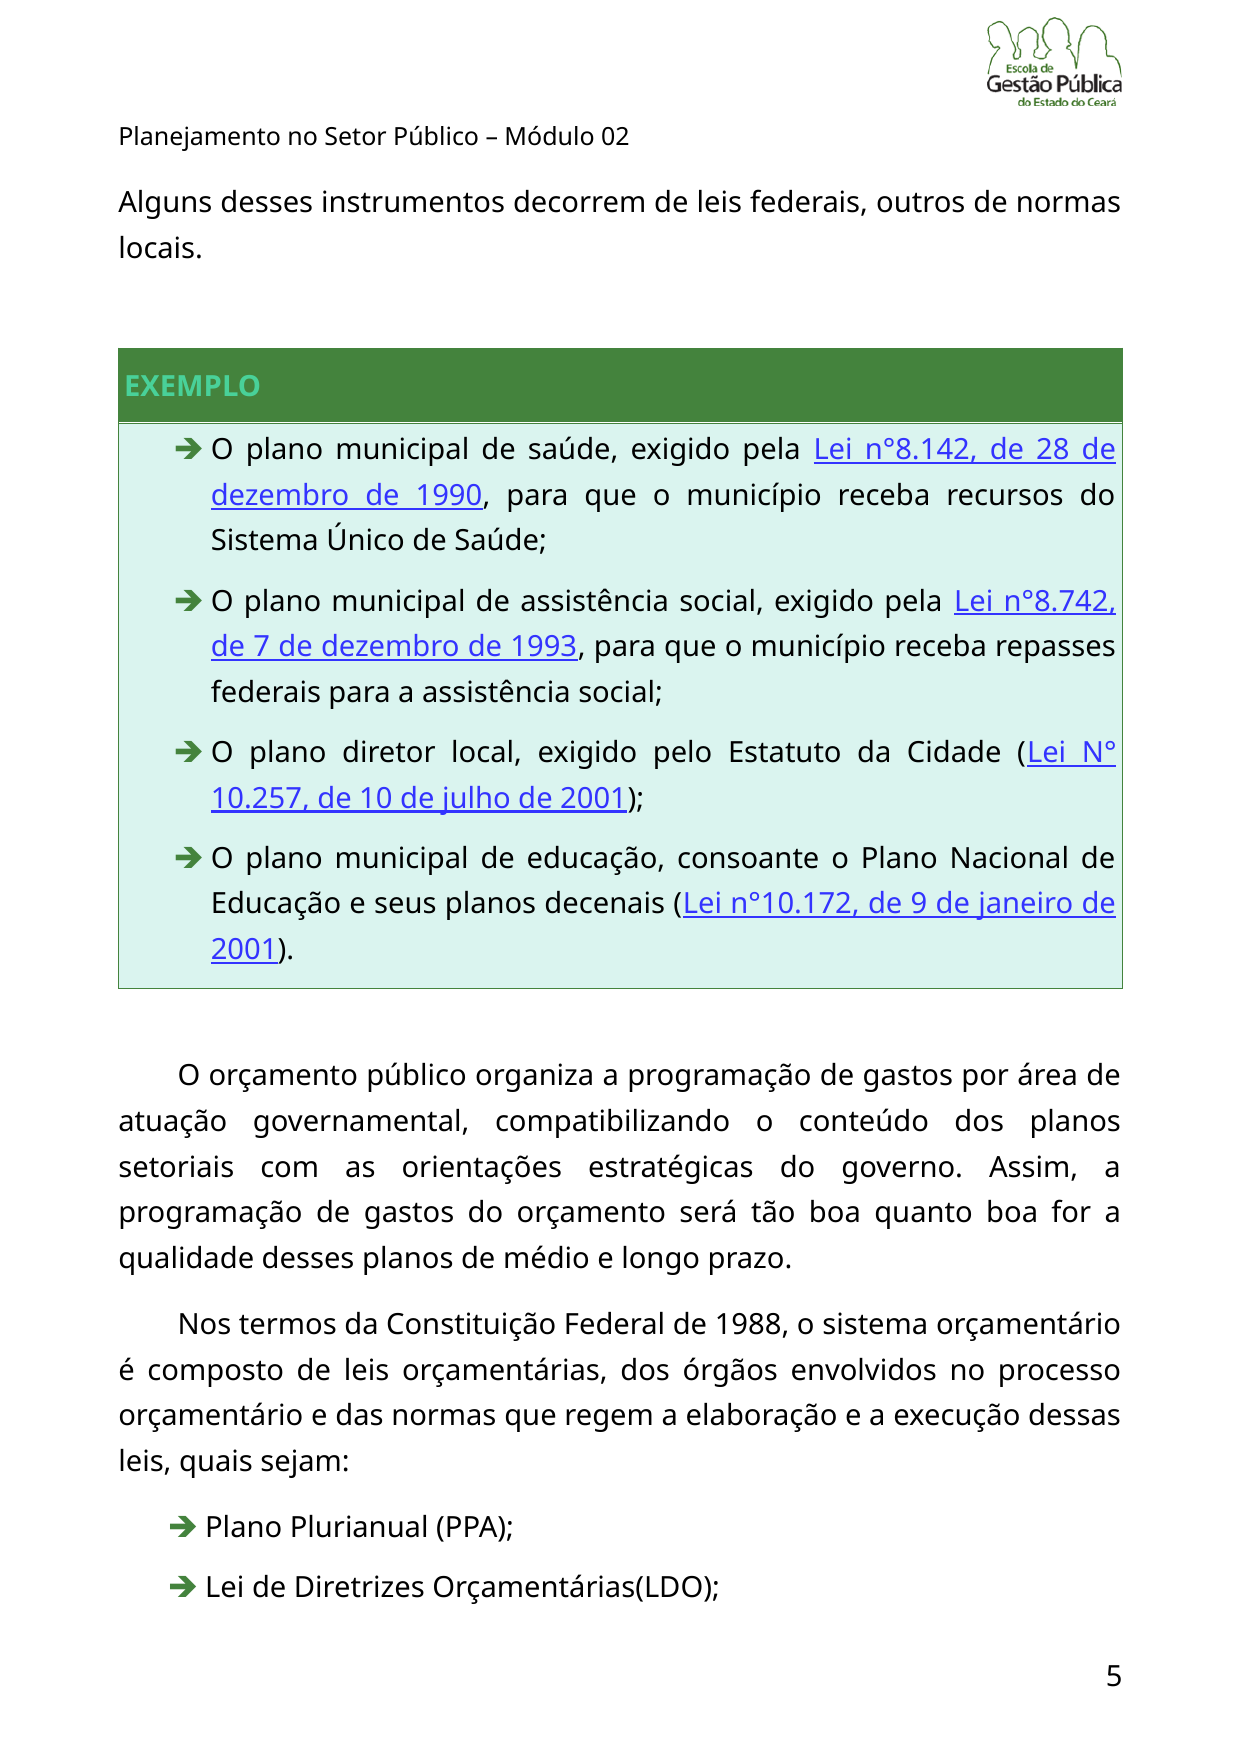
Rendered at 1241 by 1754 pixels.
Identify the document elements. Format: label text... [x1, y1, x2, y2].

text O orçamento público organiza a programação de gastos por área de atuação governamental, compatibilizando o conteúdo dos planos setoriais com as orientações estratégicas do governo. Assim, a programação de gastos do orçamento será tão boa quanto boa for a qualidade desses planos de médio e longo prazo. [118, 1055, 1122, 1277]
picture [118, 17, 1122, 106]
text Nos termos da Constituição Federal de 1988, o sistema orçamentário é composto de leis orçamentárias, dos órgãos envolvidos no processo orçamentário e das normas que regem a elaboração e a execução dessas leis, quais sejam: [118, 1303, 1122, 1480]
text Alguns desses instrumentos decorrem de leis federais, outros de normas locais. [118, 182, 1122, 267]
table_cell O plano municipal de saúde, exigido pela Lei n°8.142, de 28 de dezembro de 1990, para que o município receba recursos do Sistema Único de Saúde; O plano municipal de assistência social, exigido pela Lei n°8.742, de 7 de dezembro de 1993, para que o município receba repasses federais para a assistência social; O plano diretor local, exigido pelo Estatuto da Cidade (Lei N° 10.257, de 10 de julho de 2001); O plano municipal de educação, consoante o Plano Nacional de Educação e seus planos decenais (Lei n°10.172, de 9 de janeiro de 2001). [119, 424, 1122, 988]
list Lei de Diretrizes Orçamentárias(LDO); [167, 1567, 1122, 1606]
table_header EXEMPLO [119, 349, 1122, 422]
list Plano Plurianual (PPA); [167, 1507, 1122, 1546]
